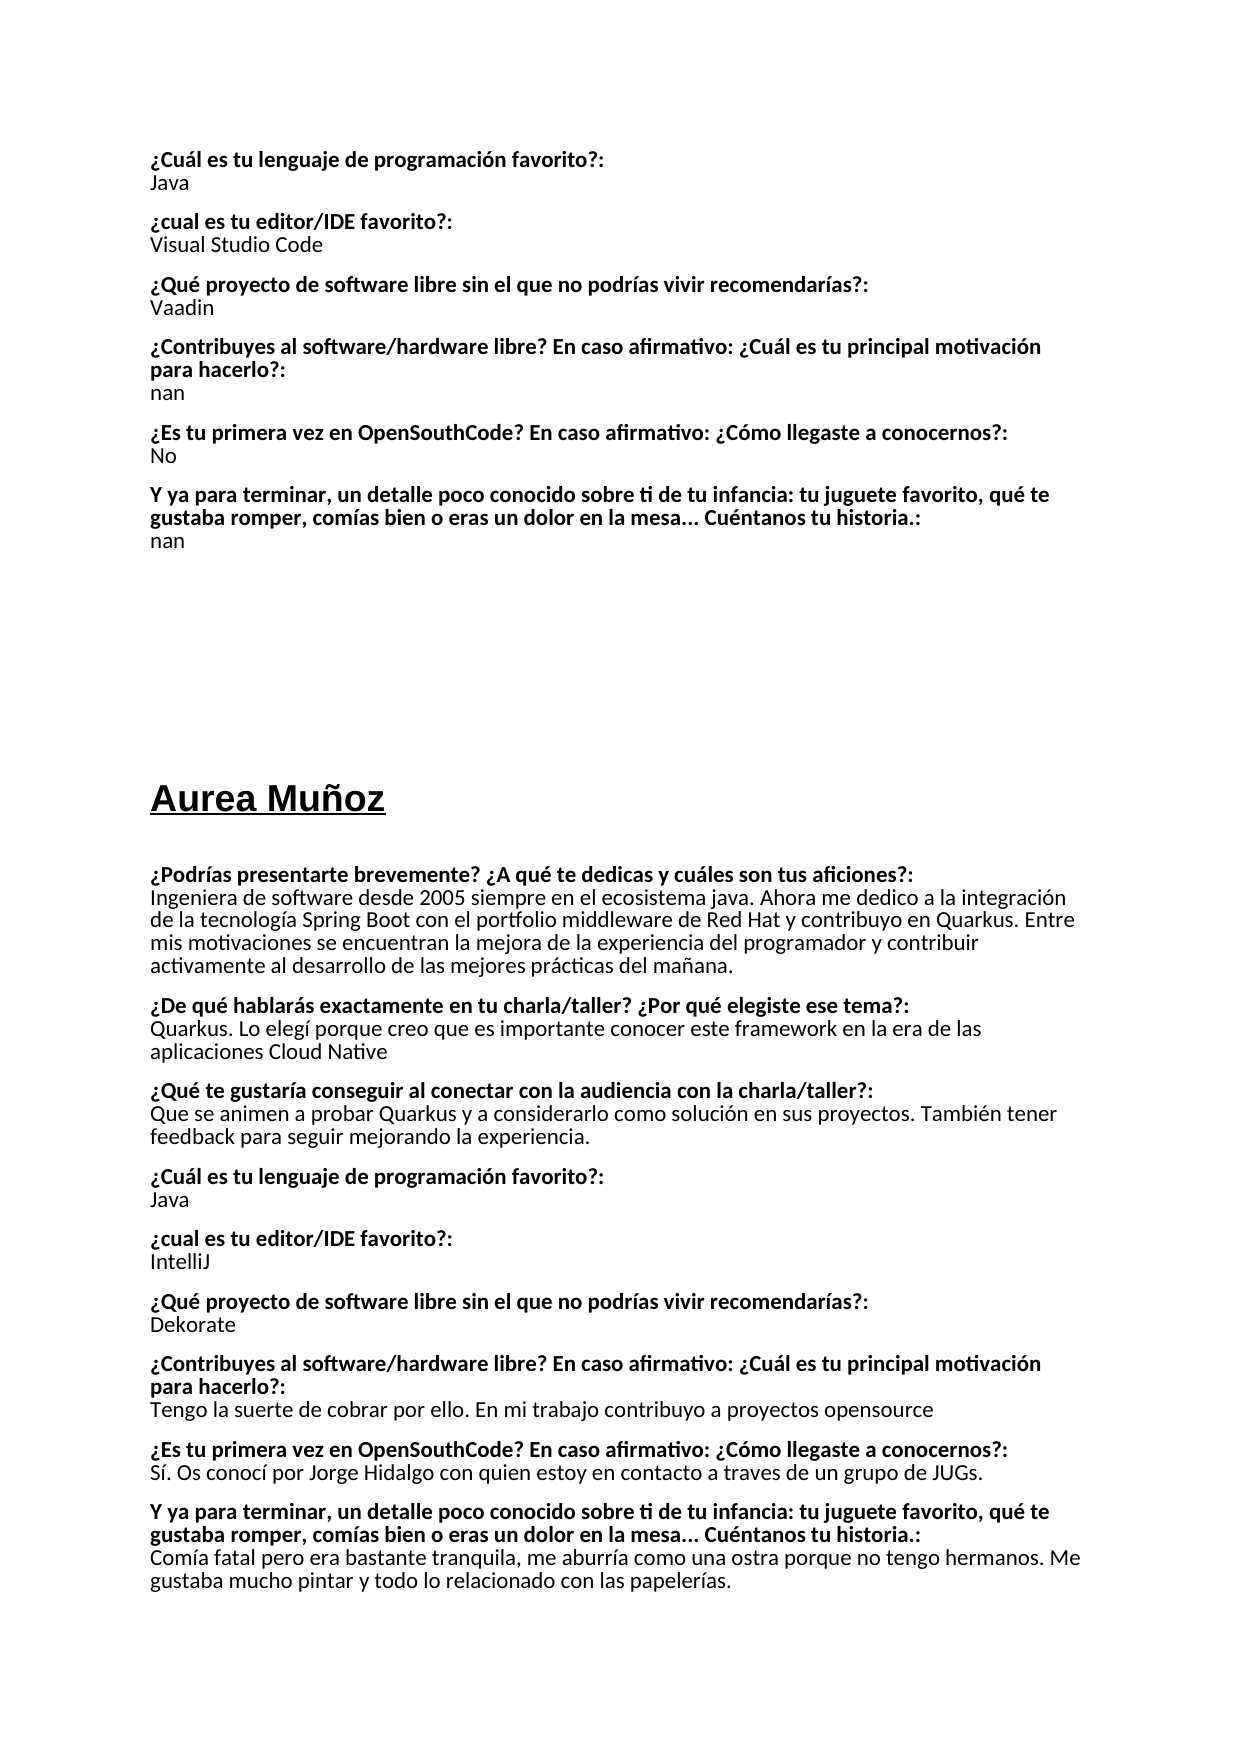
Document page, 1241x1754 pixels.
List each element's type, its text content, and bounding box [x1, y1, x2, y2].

text ¿Contribuyes al software/hardware libre? En caso afirmativo: ¿Cuál es tu principal motivación para hacerlo?: nan [150, 337, 1090, 406]
text ¿cual es tu editor/IDE favorito?: Visual Studio Code [150, 212, 1090, 258]
text ¿Qué proyecto de software libre sin el que no podrías vivir recomendarías?: Vaadin [150, 275, 1090, 321]
text ¿Es tu primera vez en OpenSouthCode? En caso afirmativo: ¿Cómo llegaste a conocernos?: No [150, 423, 1090, 469]
text Y ya para terminar, un detalle poco conocido sobre ti de tu infancia: tu juguete favorito, qué te gustaba romper, comías bien o eras un dolor en la mesa... Cuéntanos tu historia.: nan [150, 485, 1090, 554]
text ¿De qué hablarás exactamente en tu charla/taller? ¿Por qué elegiste ese tema?: Quarkus. Lo elegí porque creo que es importante conocer este framework en la era de las aplicaciones Cloud Native [150, 996, 1090, 1065]
text ¿Qué te gustaría conseguir al conectar con la audiencia con la charla/taller?: Que se animen a probar Quarkus y a considerarlo como solución en sus proyectos. También tener feedback para seguir mejorando la experiencia. [150, 1081, 1090, 1150]
text ¿Cuál es tu lenguaje de programación favorito?: Java [150, 150, 1090, 196]
text ¿Cuál es tu lenguaje de programación favorito?: Java [150, 1167, 1090, 1213]
text ¿Contribuyes al software/hardware libre? En caso afirmativo: ¿Cuál es tu principal motivación para hacerlo?: Tengo la suerte de cobrar por ello. En mi trabajo contribuyo a proyectos opensource [150, 1354, 1090, 1423]
text ¿Qué proyecto de software libre sin el que no podrías vivir recomendarías?: Dekorate [150, 1292, 1090, 1338]
text ¿cual es tu editor/IDE favorito?: IntelliJ [150, 1229, 1090, 1275]
text ¿Es tu primera vez en OpenSouthCode? En caso afirmativo: ¿Cómo llegaste a conocernos?: Sí. Os conocí por Jorge Hidalgo con quien estoy en contacto a traves de un grupo de JUGs. [150, 1440, 1090, 1486]
text Y ya para terminar, un detalle poco conocido sobre ti de tu infancia: tu juguete favorito, qué te gustaba romper, comías bien o eras un dolor en la mesa... Cuéntanos tu historia.: Comía fatal pero era bastante tranquila, me aburría como una ostra porque no tengo hermanos. Me gustaba mucho pintar y todo lo relacionado con las papelerías. [150, 1502, 1090, 1594]
subtitle Aurea Muñoz [150, 777, 1090, 819]
text ¿Podrías presentarte brevemente? ¿A qué te dedicas y cuáles son tus aficiones?: Ingeniera de software desde 2005 siempre en el ecosistema java. Ahora me dedico a la integración de la tecnología Spring Boot con el portfolio middleware de Red Hat y contribuyo en Quarkus. Entre mis motivaciones se encuentran la mejora de la experiencia del programador y contribuir activamente al desarrollo de las mejores prácticas del mañana. [150, 865, 1090, 979]
